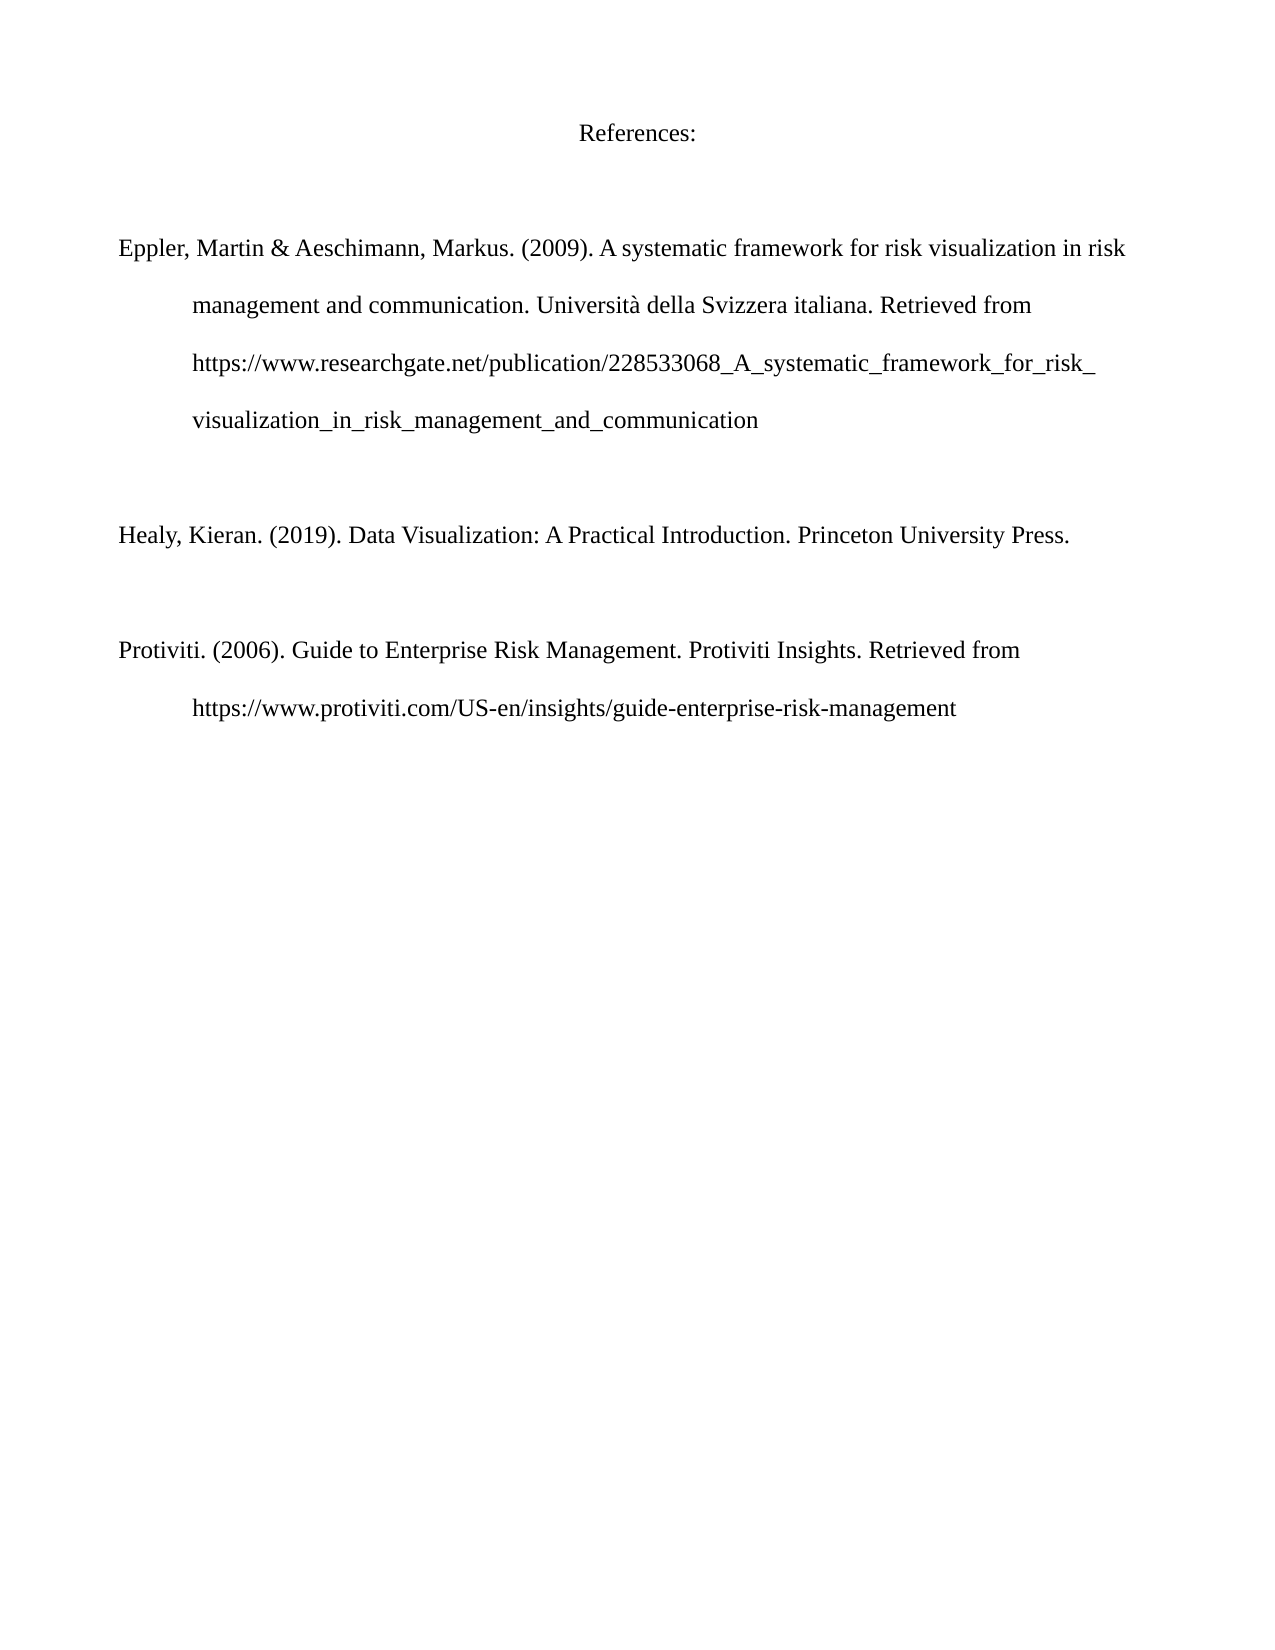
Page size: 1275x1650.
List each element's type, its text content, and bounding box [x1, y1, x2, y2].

text https://www.researchgate.net/publication/228533068_A_systematic_framework_for_risk_ [192, 348, 1157, 377]
text Protiviti. (2006). Guide to Enterprise Risk Management. Protiviti Insights. Retrieved from https://www.protiviti.com/US-en/insights/guide-enterprise-risk-management [118, 636, 1157, 722]
text References: [118, 118, 1157, 147]
text Healy, Kieran. (2019). Data Visualization: A Practical Introduction. Princeton University Press. [118, 521, 1157, 549]
text Eppler, Martin & Aeschimann, Markus. (2009). A systematic framework for risk visualization in risk management and communication. Università della Svizzera italiana. Retrieved from [118, 233, 1157, 319]
text visualization_in_risk_management_and_communication [192, 406, 1157, 434]
